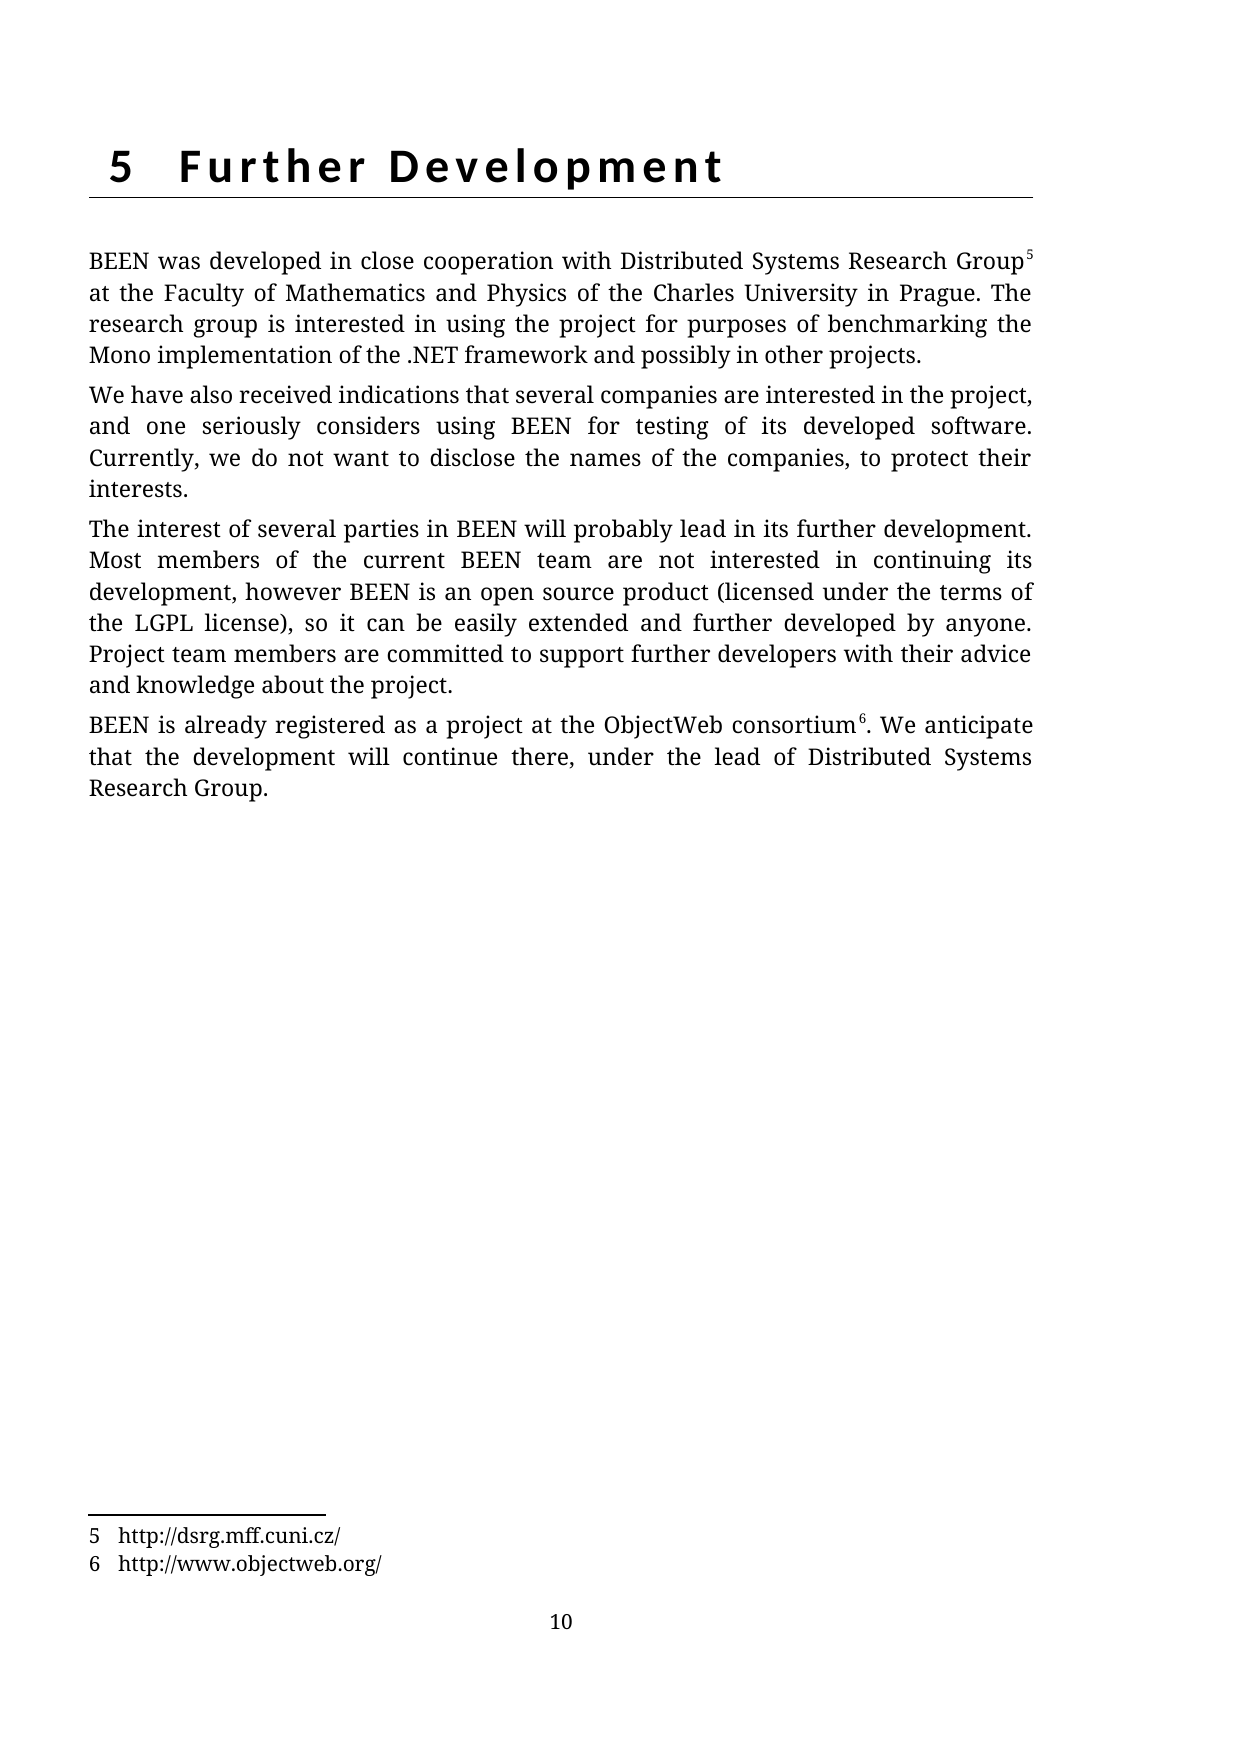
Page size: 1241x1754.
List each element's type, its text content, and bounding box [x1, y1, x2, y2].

text http://www.objectweb.org/ [88, 1549, 1033, 1578]
subtitle Further Development [88, 143, 1033, 198]
text http://dsrg.mff.cuni.cz/ [88, 1521, 1033, 1549]
text BEEN was developed in close cooperation with Distributed Systems Research Group at the Faculty of Mathematics and Physics of the Charles University in Prague. The research group is interested in using the project for purposes of benchmarking the Mono implementation of the .NET framework and possibly in other projects. [88, 245, 1033, 370]
text We have also received indications that several companies are interested in the project, and one seriously considers using BEEN for testing of its developed software. Currently, we do not want to disclose the names of the companies, to protect their interests. [88, 379, 1033, 504]
text BEEN is already registered as a project at the ObjectWeb consortium. We anticipate that the development will continue there, under the lead of Distributed Systems Research Group. [88, 709, 1033, 803]
text The interest of several parties in BEEN will probably lead in its further development. Most members of the current BEEN team are not interested in continuing its development, however BEEN is an open source product (licensed under the terms of the LGPL license), so it can be easily extended and further developed by anyone. Project team members are committed to support further developers with their advice and knowledge about the project. [88, 513, 1033, 700]
